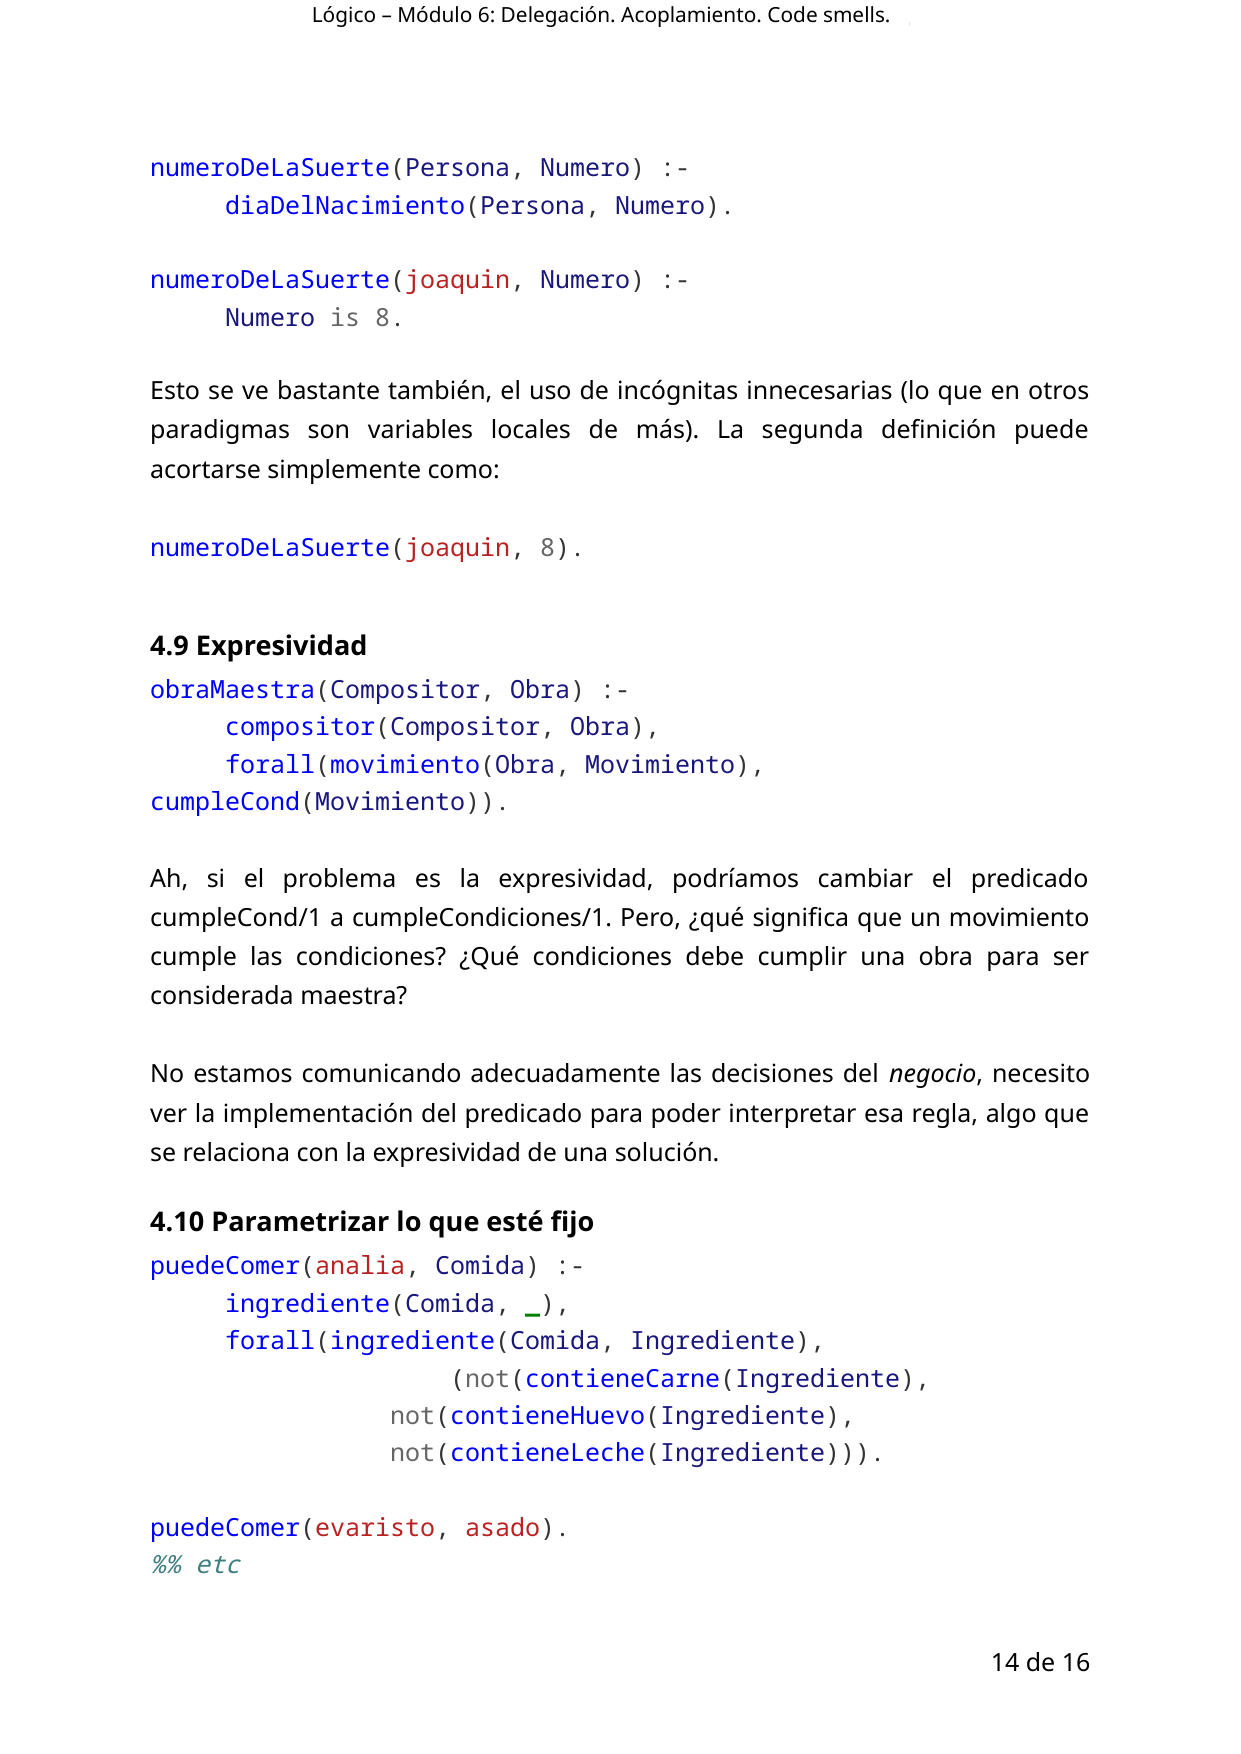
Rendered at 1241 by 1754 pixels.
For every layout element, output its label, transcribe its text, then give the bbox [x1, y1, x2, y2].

text Esto se ve bastante también, el uso de incógnitas innecesarias (lo que en otros paradigmas son variables locales de más). La segunda definición puede acortarse simplemente como: [150, 373, 1090, 485]
text numeroDeLaSuerte(joaquin, 8). [150, 529, 1090, 564]
text puedeComer(analia, Comida) :- ingrediente(Comida, _), forall(ingrediente(Comida, Ingrediente), (not(contieneCarne(Ingrediente), not(contieneHuevo(Ingrediente), not(contieneLeche(Ingrediente))). puedeComer(evaristo, asado). %% etc [150, 1248, 1090, 1581]
text Ah, si el problema es la expresividad, podríamos cambiar el predicado cumpleCond/1 a cumpleCondiciones/1. Pero, ¿qué significa que un movimiento cumple las condiciones? ¿Qué condiciones debe cumplir una obra para ser considerada maestra? [150, 860, 1090, 1012]
subtitle 4.10 Parametrizar lo que esté fijo [150, 1203, 1090, 1240]
text No estamos comunicando adecuadamente las decisiones del negocio, necesito ver la implementación del predicado para poder interpretar esa regla, algo que se relaciona con la expresividad de una solución. [150, 1056, 1090, 1168]
text numeroDeLaSuerte(Persona, Numero) :- diaDelNacimiento(Persona, Numero). numeroDeLaSuerte(joaquin, Numero) :- Numero is 8. [150, 150, 1090, 334]
text obraMaestra(Compositor, Obra) :- compositor(Compositor, Obra), forall(movimiento(Obra, Movimiento), cumpleCond(Movimiento)). [150, 672, 1090, 818]
subtitle 4.9 Expresividad [150, 626, 1090, 663]
